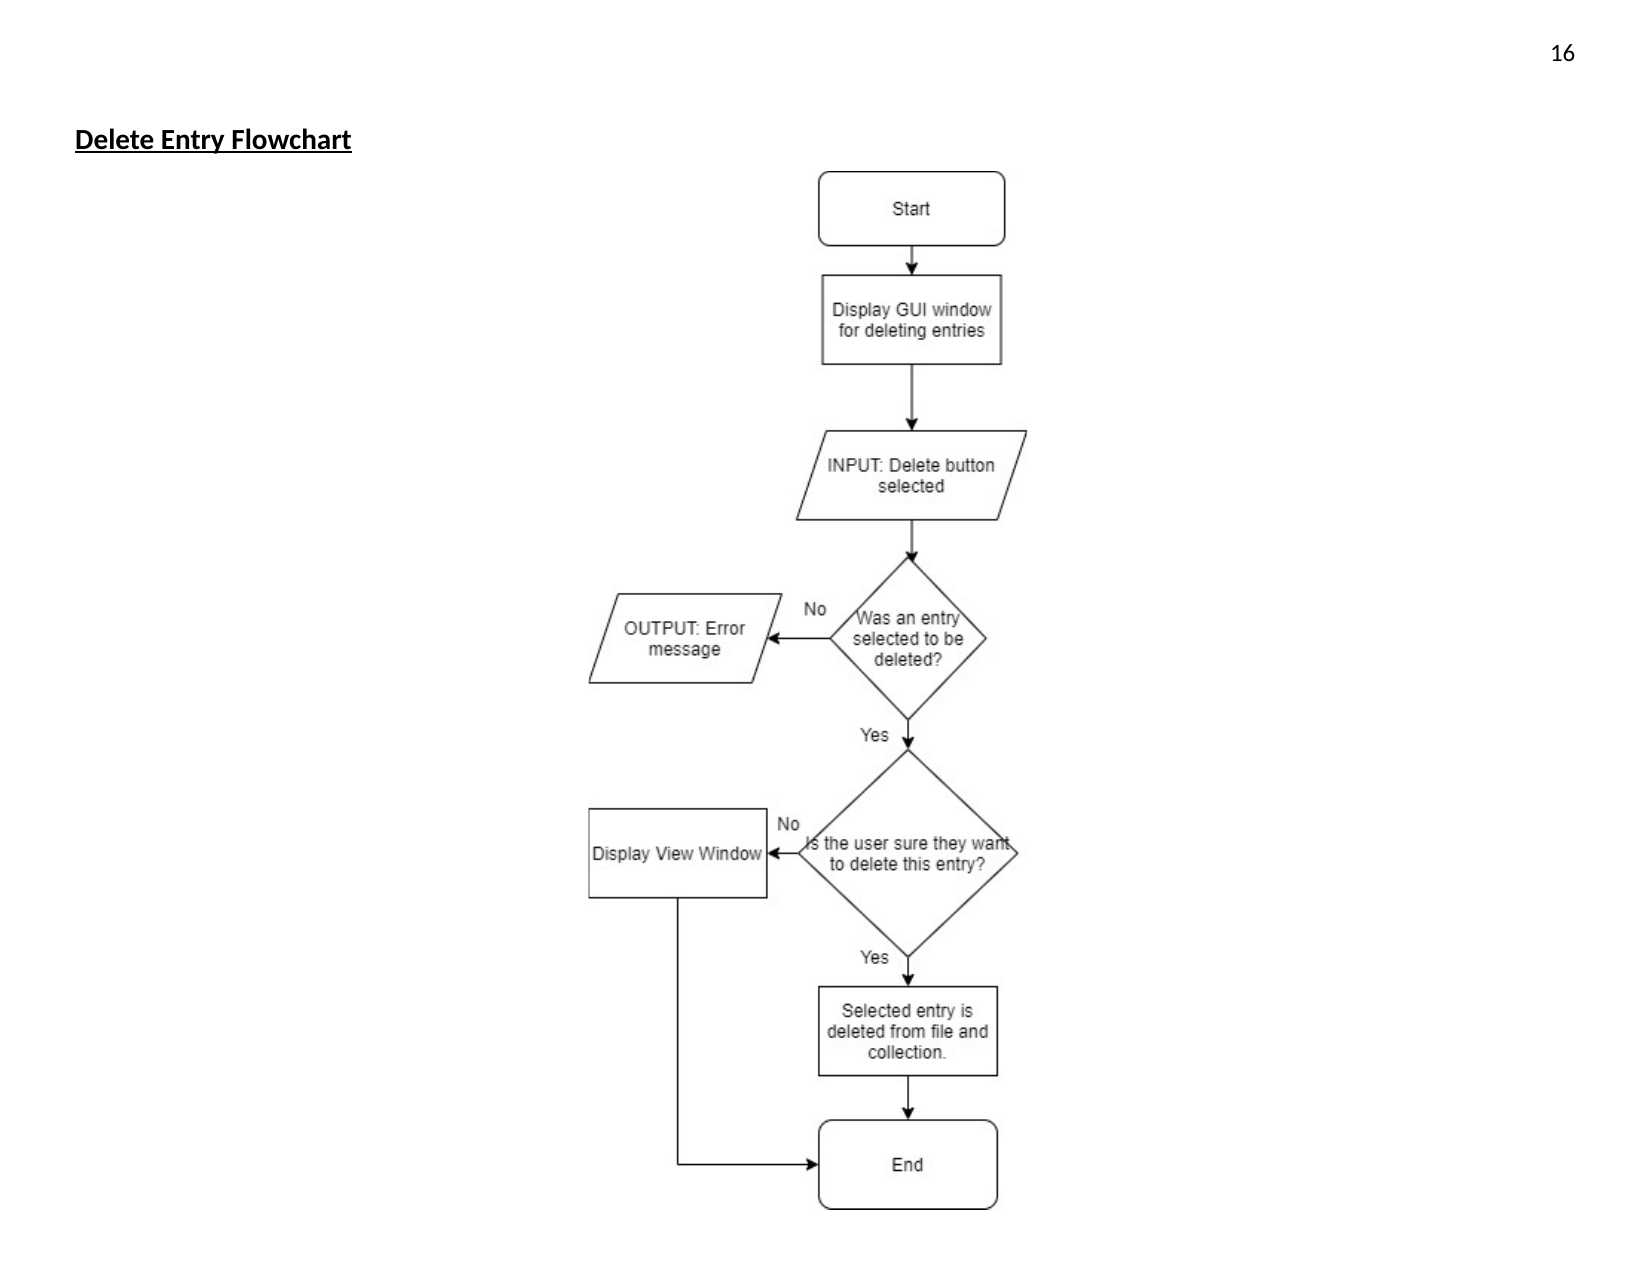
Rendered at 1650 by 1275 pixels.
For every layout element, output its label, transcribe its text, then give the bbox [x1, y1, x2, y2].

subtitle Delete Entry Flowchart [75, 121, 1575, 157]
